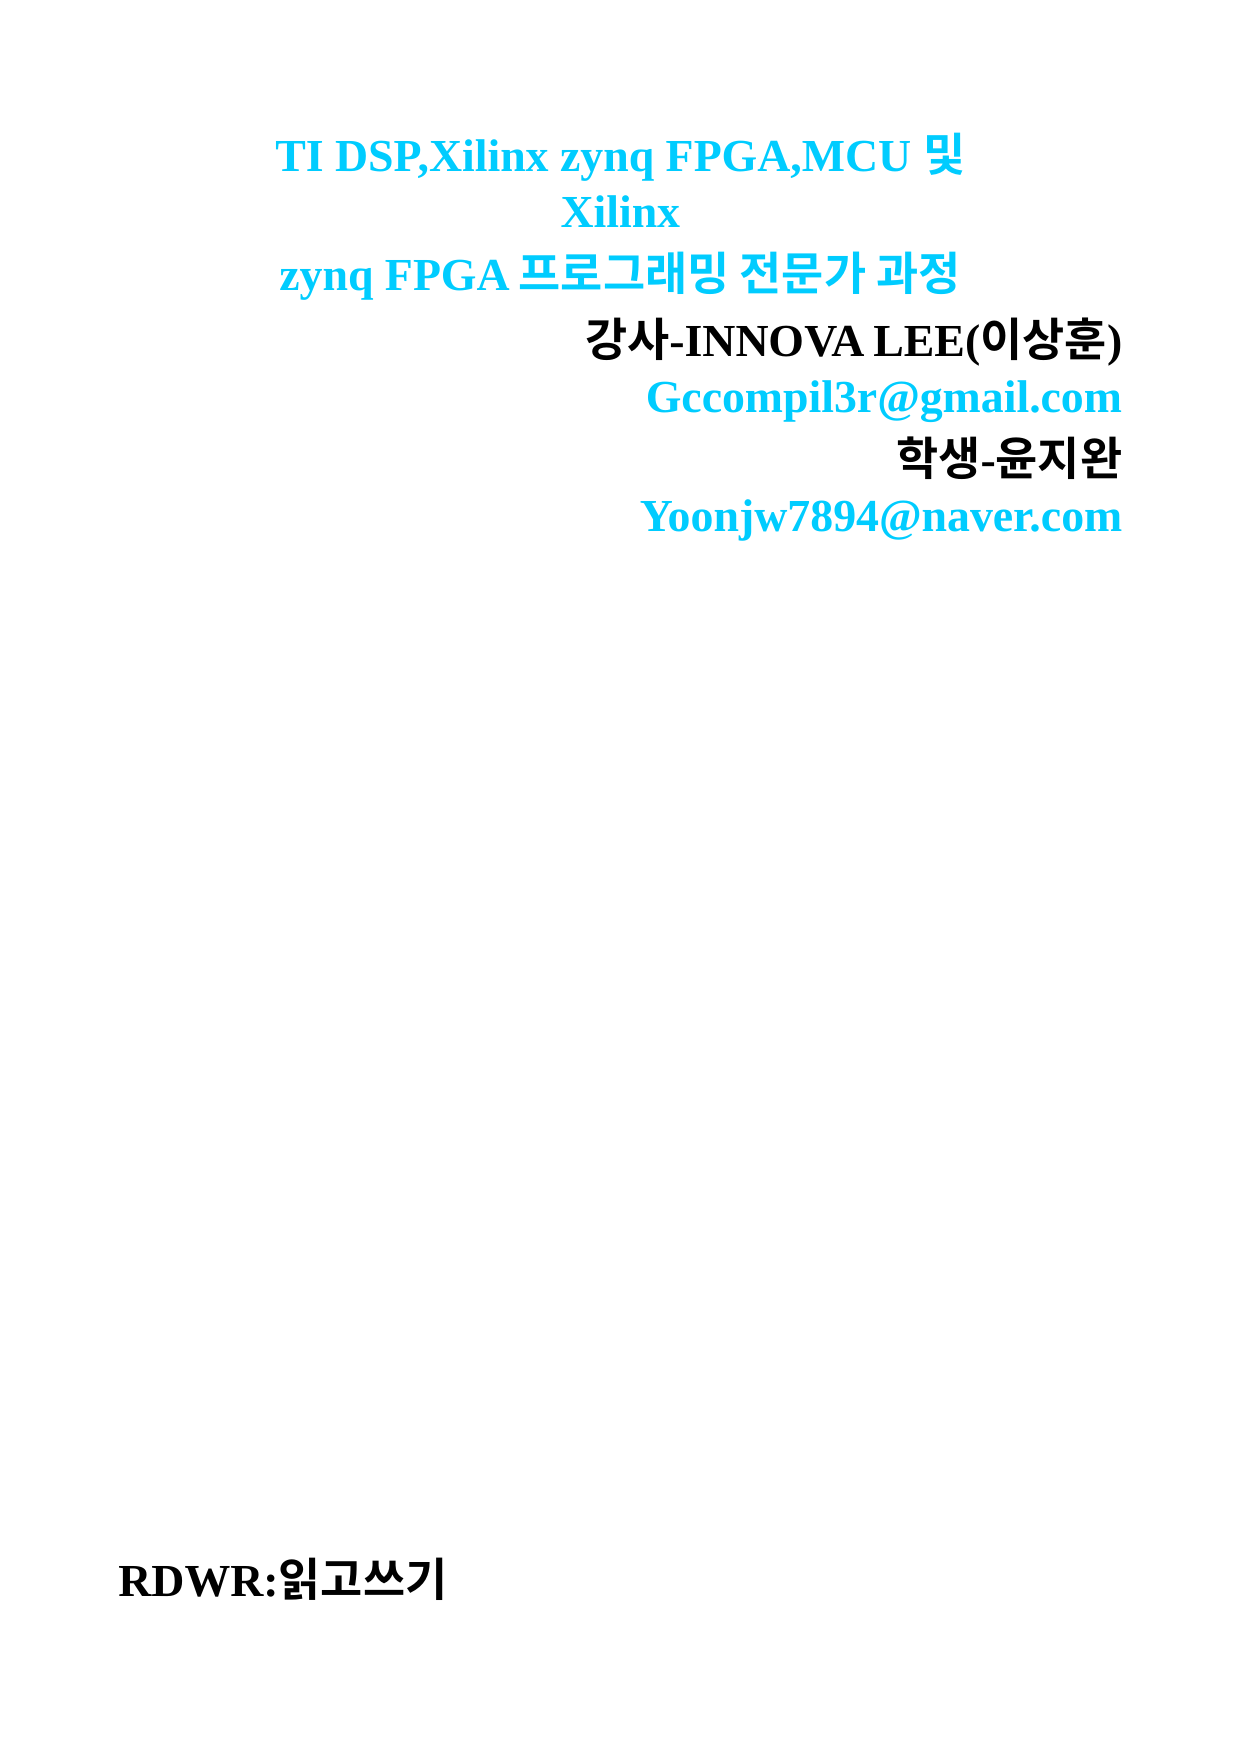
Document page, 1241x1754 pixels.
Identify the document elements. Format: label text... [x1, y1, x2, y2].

text zynq FPGA 프로그래밍 전문가 과정 [118, 237, 1122, 303]
text Xilinx [118, 184, 1122, 237]
text 강사-INNOVA LEE(이상훈) [118, 303, 1122, 370]
text TI DSP,Xilinx zynq FPGA,MCU 및 [118, 118, 1122, 184]
text Yoonjw7894@naver.com [118, 489, 1122, 542]
text RDWR:읽고쓰기 [118, 1543, 1122, 1609]
text Gccompil3r@gmail.com [118, 370, 1122, 423]
text 학생-윤지완 [118, 423, 1122, 489]
